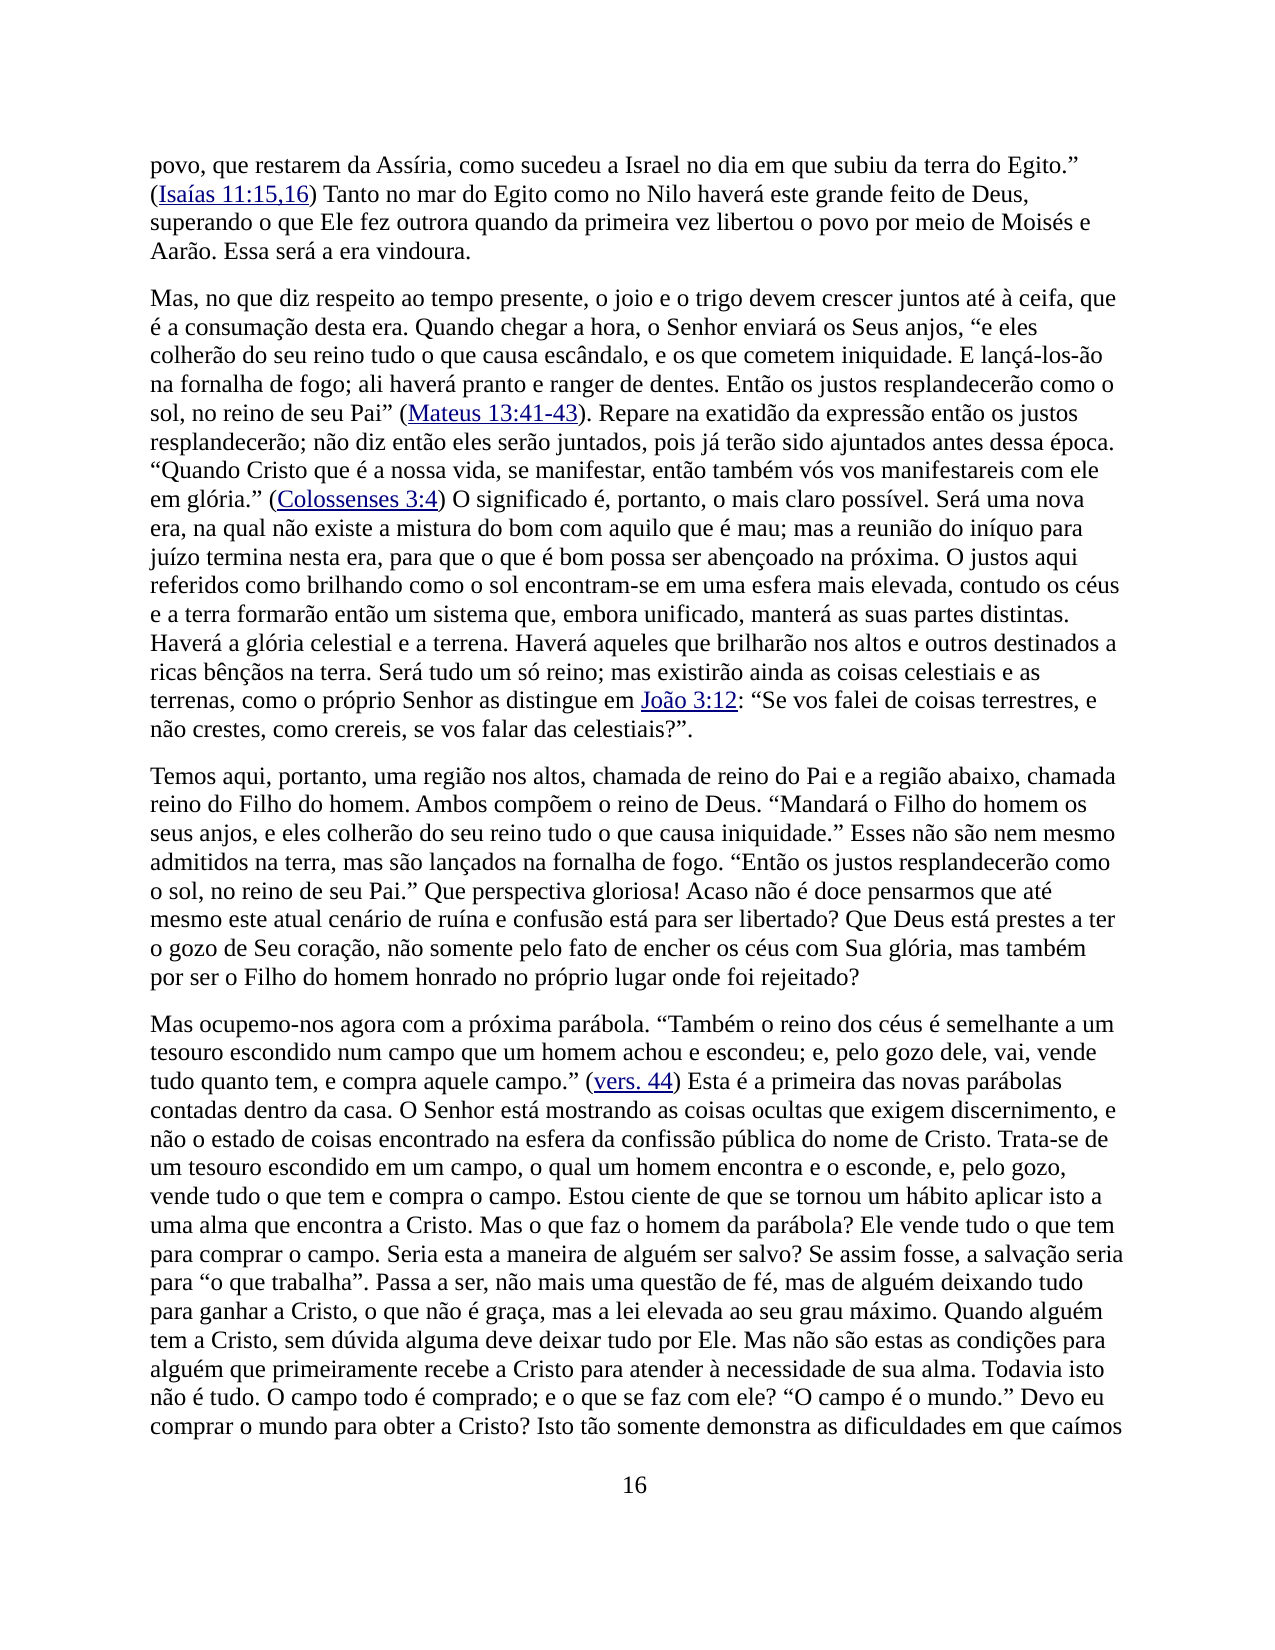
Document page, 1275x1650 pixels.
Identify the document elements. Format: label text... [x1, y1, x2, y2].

text Temos aqui, portanto, uma região nos altos, chamada de reino do Pai e a região abaixo, chamada reino do Filho do homem. Ambos compõem o reino de Deus. “Mandará o Filho do homem os seus anjos, e eles colherão do seu reino tudo o que causa iniquidade.” Esses não são nem mesmo admitidos na terra, mas são lançados na fornalha de fogo. “Então os justos resplandecerão como o sol, no reino de seu Pai.” Que perspectiva gloriosa! Acaso não é doce pensarmos que até mesmo este atual cenário de ruína e confusão está para ser libertado? Que Deus está prestes a ter o gozo de Seu coração, não somente pelo fato de encher os céus com Sua glória, mas também por ser o Filho do homem honrado no próprio lugar onde foi rejeitado? [150, 761, 1125, 991]
text Mas ocupemo-nos agora com a próxima parábola. “Também o reino dos céus é semelhante a um tesouro escondido num campo que um homem achou e escondeu; e, pelo gozo dele, vai, vende tudo quanto tem, e compra aquele campo.” (vers. 44) Esta é a primeira das novas parábolas contadas dentro da casa. O Senhor está mostrando as coisas ocultas que exigem discernimento, e não o estado de coisas encontrado na esfera da confissão pública do nome de Cristo. Trata-se de um tesouro escondido em um campo, o qual um homem encontra e o esconde, e, pelo gozo, vende tudo o que tem e compra o campo. Estou ciente de que se tornou um hábito aplicar isto a uma alma que encontra a Cristo. Mas o que faz o homem da parábola? Ele vende tudo o que tem para comprar o campo. Seria esta a maneira de alguém ser salvo? Se assim fosse, a salvação seria para “o que trabalha”. Passa a ser, não mais uma questão de fé, mas de alguém deixando tudo para ganhar a Cristo, o que não é graça, mas a lei elevada ao seu grau máximo. Quando alguém tem a Cristo, sem dúvida alguma deve deixar tudo por Ele. Mas não são estas as condições para alguém que primeiramente recebe a Cristo para atender à necessidade de sua alma. Todavia isto não é tudo. O campo todo é comprado; e o que se faz com ele? “O campo é o mundo.” Devo eu comprar o mundo para obter a Cristo? Isto tão somente demonstra as dificuldades em que caímos [150, 1009, 1125, 1440]
text Mas, no que diz respeito ao tempo presente, o joio e o trigo devem crescer juntos até à ceifa, que é a consumação desta era. Quando chegar a hora, o Senhor enviará os Seus anjos, “e eles colherão do seu reino tudo o que causa escândalo, e os que cometem iniquidade. E lançá-los-ão na fornalha de fogo; ali haverá pranto e ranger de dentes. Então os justos resplandecerão como o sol, no reino de seu Pai” (Mateus 13:41-43). Repare na exatidão da expressão então os justos resplandecerão; não diz então eles serão juntados, pois já terão sido ajuntados antes dessa época. “Quando Cristo que é a nossa vida, se manifestar, então também vós vos manifestareis com ele em glória.” (Colossenses 3:4) O significado é, portanto, o mais claro possível. Será uma nova era, na qual não existe a mistura do bom com aquilo que é mau; mas a reunião do iníquo para juízo termina nesta era, para que o que é bom possa ser abençoado na próxima. O justos aqui referidos como brilhando como o sol encontram-se em uma esfera mais elevada, contudo os céus e a terra formarão então um sistema que, embora unificado, manterá as suas partes distintas. Haverá a glória celestial e a terrena. Haverá aqueles que brilharão nos altos e outros destinados a ricas bênçãos na terra. Será tudo um só reino; mas existirão ainda as coisas celestiais e as terrenas, como o próprio Senhor as distingue em João 3:12: “Se vos falei de coisas terrestres, e não crestes, como crereis, se vos falar das celestiais?”. [150, 283, 1125, 743]
text povo, que restarem da Assíria, como sucedeu a Israel no dia em que subiu da terra do Egito.” (Isaías 11:15,16) Tanto no mar do Egito como no Nilo haverá este grande feito de Deus, superando o que Ele fez outrora quando da primeira vez libertou o povo por meio de Moisés e Aarão. Essa será a era vindoura. [150, 150, 1125, 265]
